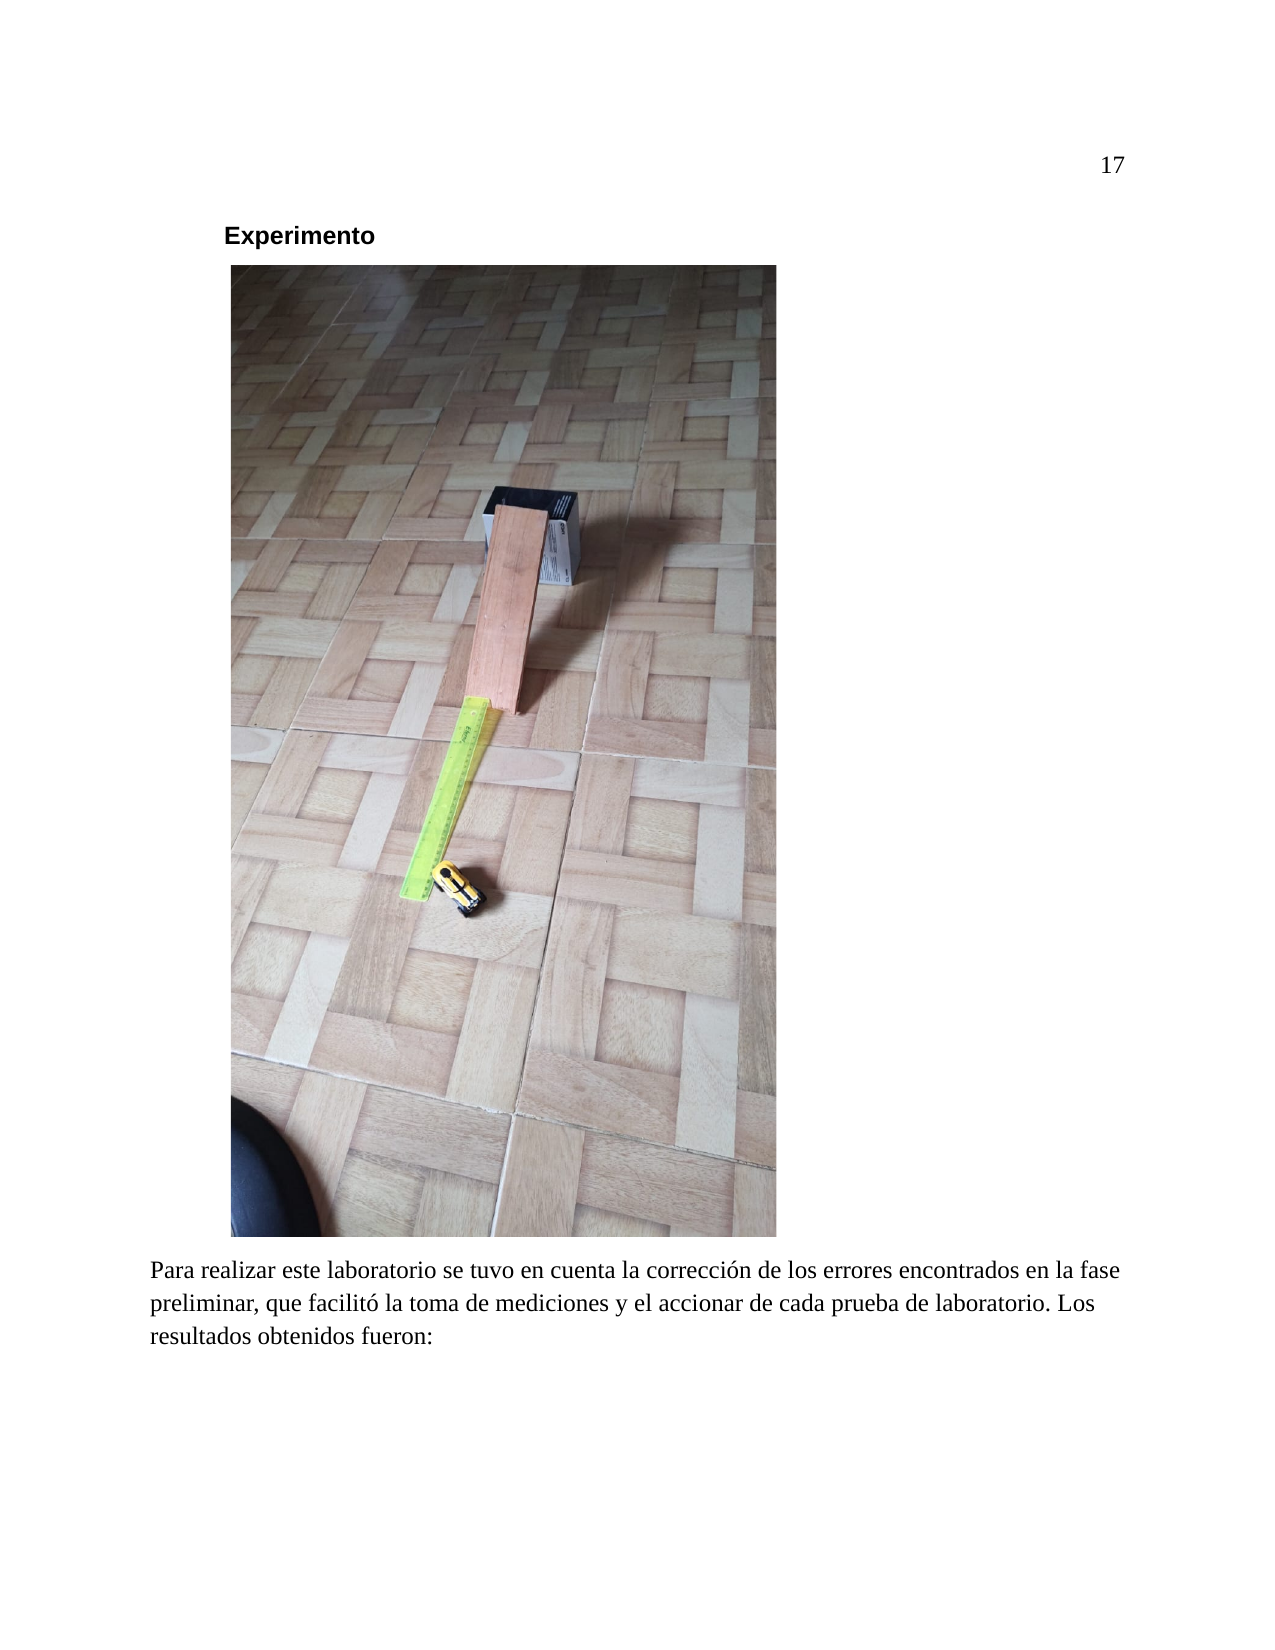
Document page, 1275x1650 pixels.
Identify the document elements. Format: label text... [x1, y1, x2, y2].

text Para realizar este laboratorio se tuvo en cuenta la corrección de los errores encontrados en la fase preliminar, que facilitó la toma de mediciones y el accionar de cada prueba de laboratorio. Los resultados obtenidos fueron: [150, 1255, 1125, 1350]
picture [230, 265, 777, 1237]
subtitle Experimento [150, 221, 1125, 249]
